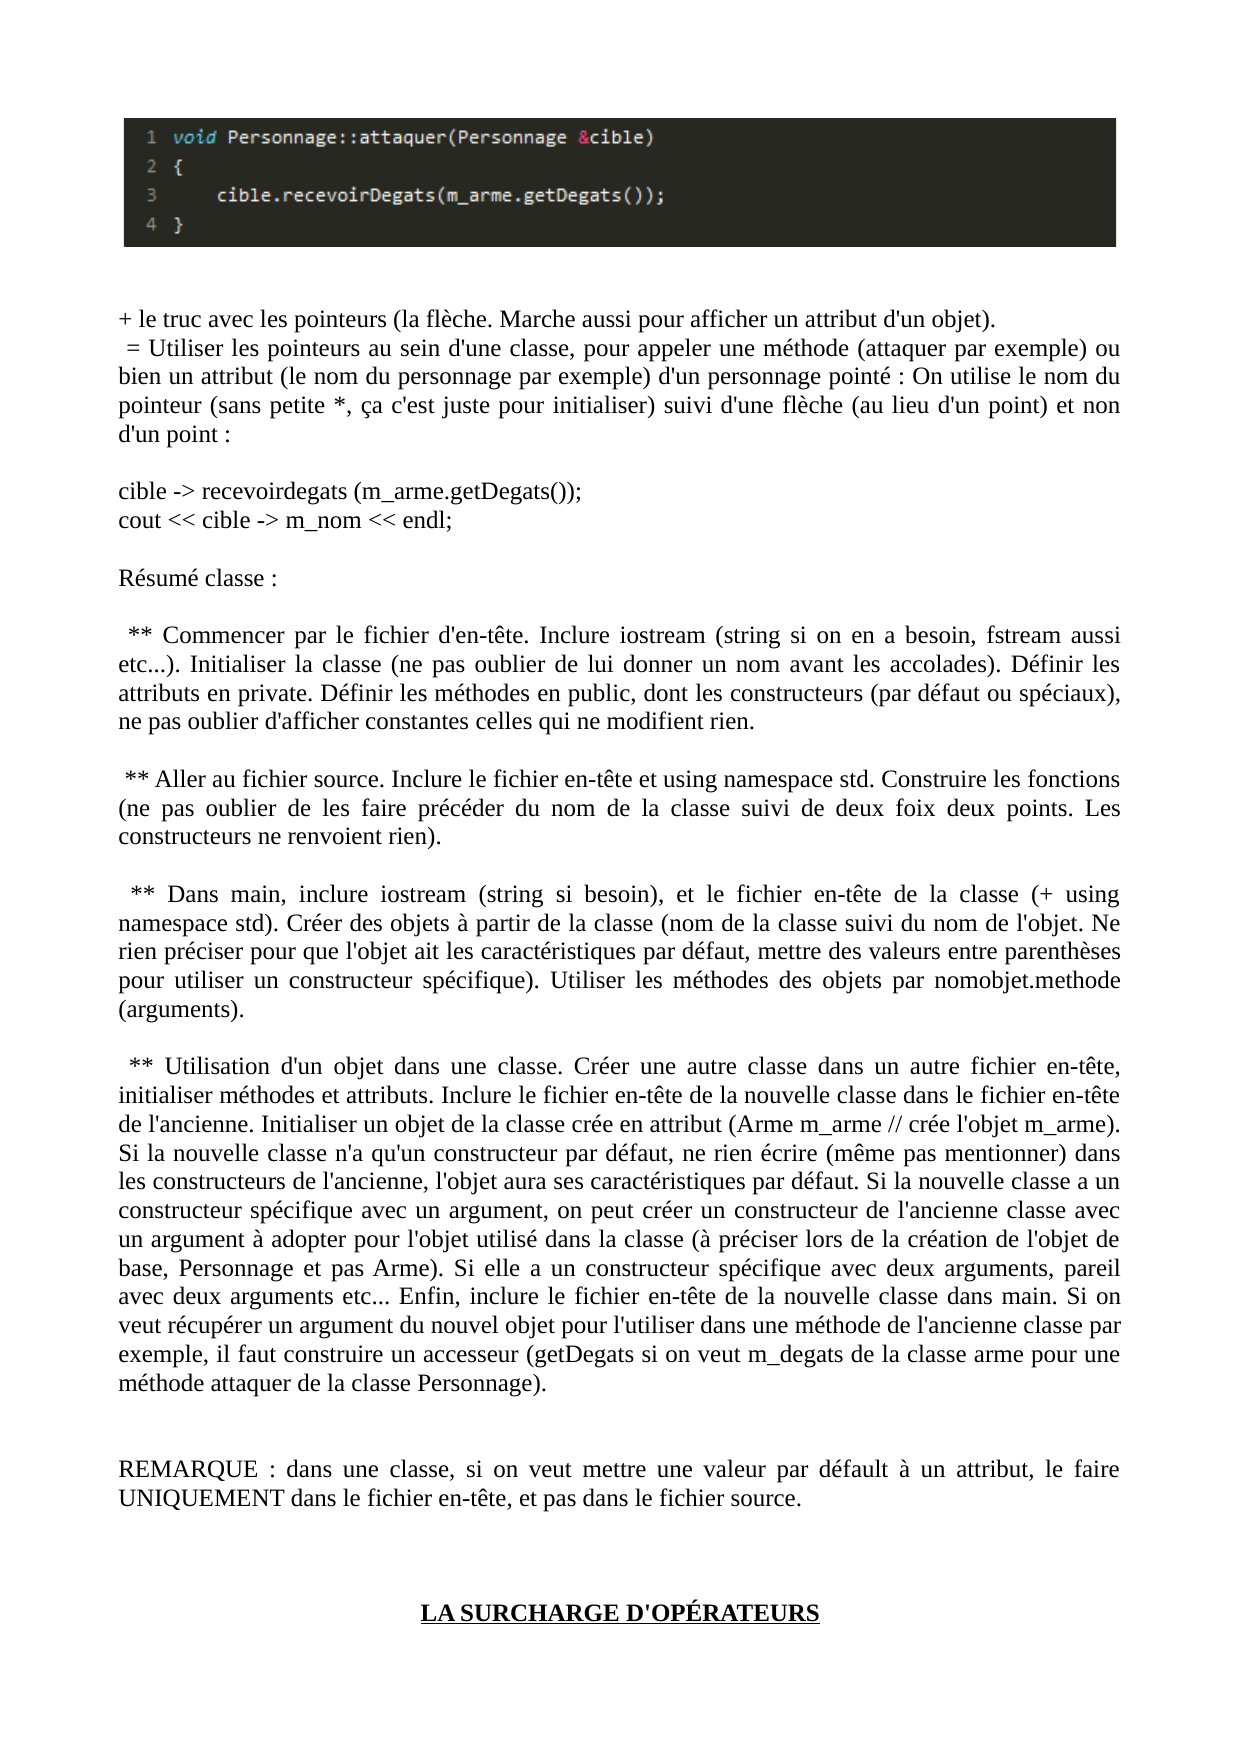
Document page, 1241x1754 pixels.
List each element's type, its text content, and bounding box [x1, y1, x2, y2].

text LA SURCHARGE D'OPÉRATEURS [118, 1598, 1122, 1626]
text cout << cible -> m_nom << endl; [118, 505, 1122, 534]
text = Utiliser les pointeurs au sein d'une classe, pour appeler une méthode (attaquer par exemple) ou bien un attribut (le nom du personnage par exemple) d'un personnage pointé : On utilise le nom du pointeur (sans petite *, ça c'est juste pour initialiser) suivi d'une flèche (au lieu d'un point) et non d'un point : [118, 333, 1122, 448]
text ** Utilisation d'un objet dans une classe. Créer une autre classe dans un autre fichier en-tête, initialiser méthodes et attributs. Inclure le fichier en-tête de la nouvelle classe dans le fichier en-tête de l'ancienne. Initialiser un objet de la classe crée en attribut (Arme m_arme // crée l'objet m_arme). Si la nouvelle classe n'a qu'un constructeur par défaut, ne rien écrire (même pas mentionner) dans les constructeurs de l'ancienne, l'objet aura ses caractéristiques par défaut. Si la nouvelle classe a un constructeur spécifique avec un argument, on peut créer un constructeur de l'ancienne classe avec un argument à adopter pour l'objet utilisé dans la classe (à préciser lors de la création de l'objet de base, Personnage et pas Arme). Si elle a un constructeur spécifique avec deux arguments, pareil avec deux arguments etc... Enfin, inclure le fichier en-tête de la nouvelle classe dans main. Si on veut récupérer un argument du nouvel objet pour l'utiliser dans une méthode de l'ancienne classe par exemple, il faut construire un accesseur (getDegats si on veut m_degats de la classe arme pour une méthode attaquer de la classe Personnage). [118, 1051, 1122, 1396]
text ** Dans main, inclure iostream (string si besoin), et le fichier en-tête de la classe (+ using namespace std). Créer des objets à partir de la classe (nom de la classe suivi du nom de l'objet. Ne rien préciser pour que l'objet ait les caractéristiques par défaut, mettre des valeurs entre parenthèses pour utiliser un constructeur spécifique). Utiliser les méthodes des objets par nomobjet.methode (arguments). [118, 879, 1122, 1023]
text Résumé classe : [118, 563, 1122, 591]
text ** Aller au fichier source. Inclure le fichier en-tête et using namespace std. Construire les fonctions (ne pas oublier de les faire précéder du nom de la classe suivi de deux foix deux points. Les constructeurs ne renvoient rien). [118, 764, 1122, 850]
text ** Commencer par le fichier d'en-tête. Inclure iostream (string si on en a besoin, fstream aussi etc...). Initialiser la classe (ne pas oublier de lui donner un nom avant les accolades). Définir les attributs en private. Définir les méthodes en public, dont les constructeurs (par défaut ou spéciaux), ne pas oublier d'afficher constantes celles qui ne modifient rien. [118, 620, 1122, 735]
text REMARQUE : dans une classe, si on veut mettre une valeur par défault à un attribut, le faire UNIQUEMENT dans le fichier en-tête, et pas dans le fichier source. [118, 1454, 1122, 1511]
text + le truc avec les pointeurs (la flèche. Marche aussi pour afficher un attribut d'un objet). [118, 304, 1122, 333]
text cible -> recevoirdegats (m_arme.getDegats()); [118, 476, 1122, 505]
